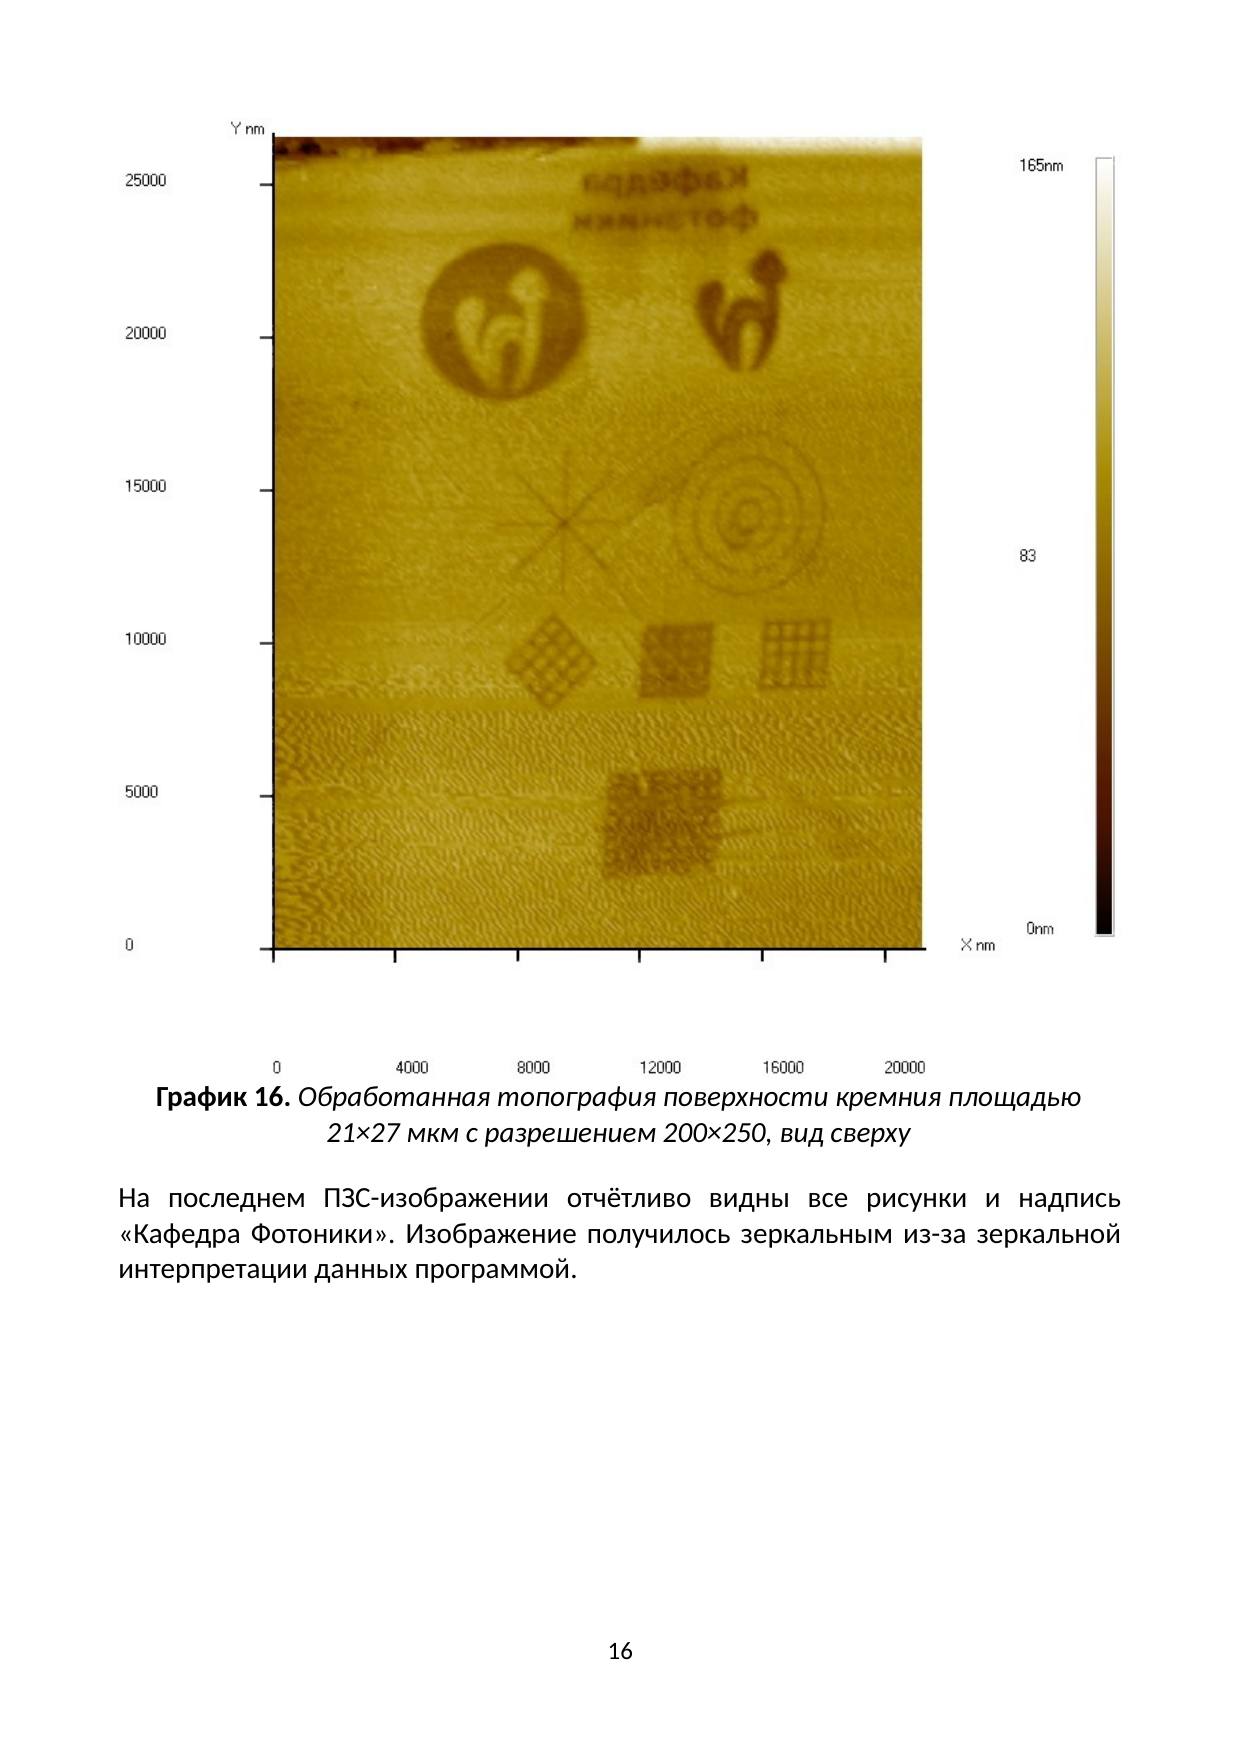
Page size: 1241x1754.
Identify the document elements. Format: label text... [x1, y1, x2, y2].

text На последнем ПЗС-изображении отчётливо видны все рисунки и надпись «Кафедра Фотоники». Изображение получилось зеркальным из-за зеркальной интерпретации данных программой. [118, 1179, 1122, 1286]
text График 16. Обработанная топография поверхности кремния площадью 21×27 мкм с разрешением 200×250, вид сверху [118, 1079, 1122, 1149]
picture [118, 118, 1123, 1079]
